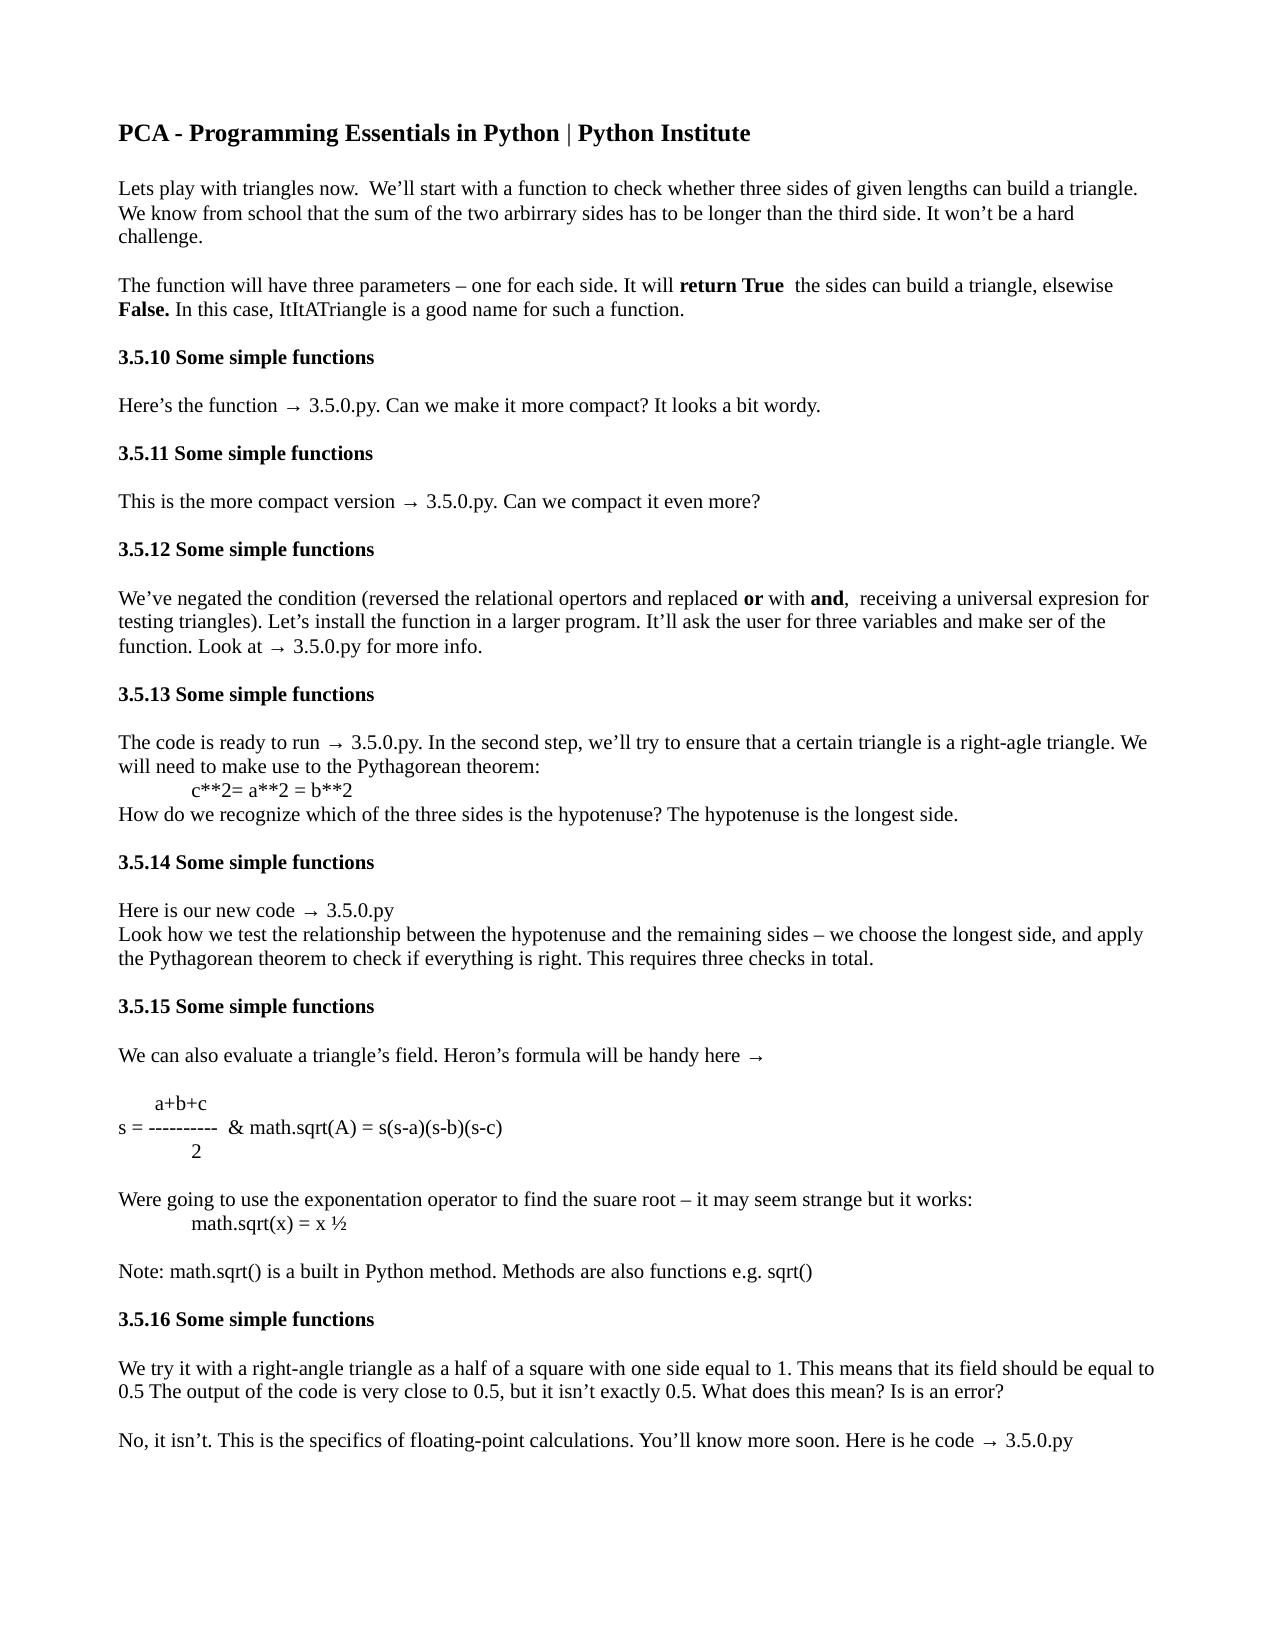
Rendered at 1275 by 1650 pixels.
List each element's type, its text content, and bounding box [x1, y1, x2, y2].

text a+b+c [118, 1091, 1157, 1115]
text We try it with a right-angle triangle as a half of a square with one side equal to 1. This means that its field should be equal to 0.5 The output of the code is very close to 0.5, but it isn’t exactly 0.5. What does this mean? Is is an error? [118, 1355, 1157, 1403]
text We’ve negated the condition (reversed the relational opertors and replaced or with and, receiving a universal expresion for testing triangles). Let’s install the function in a larger program. It’ll ask the user for three variables and make ser of the function. Look at → 3.5.0.py for more info. [118, 585, 1157, 658]
text 3.5.16 Some simple functions [118, 1307, 1157, 1331]
text Here’s the function → 3.5.0.py. Can we make it more compact? It looks a bit wordy. [118, 393, 1157, 417]
text Were going to use the exponentation operator to find the suare root – it may seem strange but it works: [118, 1187, 1157, 1211]
text 3.5.10 Some simple functions [118, 345, 1157, 369]
text 3.5.12 Some simple functions [118, 537, 1157, 561]
text The function will have three parameters – one for each side. It will return True the sides can build a triangle, elsewise False. In this case, ItItATriangle is a good name for such a function. [118, 273, 1157, 321]
text No, it isn’t. This is the specifics of floating-point calculations. You’ll know more soon. Here is he code → 3.5.0.py [118, 1428, 1157, 1452]
text Lets play with triangles now. We’ll start with a function to check whether three sides of given lengths can build a triangle. We know from school that the sum of the two arbirrary sides has to be longer than the third side. It won’t be a hard challenge. [118, 176, 1157, 248]
text 3.5.11 Some simple functions [118, 441, 1157, 465]
text 3.5.15 Some simple functions [118, 994, 1157, 1018]
text The code is ready to run → 3.5.0.py. In the second step, we’ll try to ensure that a certain triangle is a right-agle triangle. We will need to make use to the Pythagorean theorem: [118, 730, 1157, 778]
text This is the more compact version → 3.5.0.py. Can we compact it even more? [118, 489, 1157, 513]
text Here is our new code → 3.5.0.py [118, 898, 1157, 922]
text Note: math.sqrt() is a built in Python method. Methods are also functions e.g. sqrt() [118, 1259, 1157, 1283]
text How do we recognize which of the three sides is the hypotenuse? The hypotenuse is the longest side. [118, 802, 1157, 826]
text math.sqrt(x) = x ½ [118, 1211, 1157, 1235]
text c**2= a**2 = b**2 [118, 778, 1157, 802]
text s = ---------- & math.sqrt(A) = s(s-a)(s-b)(s-c) [118, 1115, 1157, 1139]
text Look how we test the relationship between the hypotenuse and the remaining sides – we choose the longest side, and apply the Pythagorean theorem to check if everything is right. This requires three checks in total. [118, 922, 1157, 970]
text 3.5.13 Some simple functions [118, 682, 1157, 706]
text 3.5.14 Some simple functions [118, 850, 1157, 874]
text We can also evaluate a triangle’s field. Heron’s formula will be handy here → [118, 1043, 1157, 1067]
text 2 [118, 1139, 1157, 1163]
